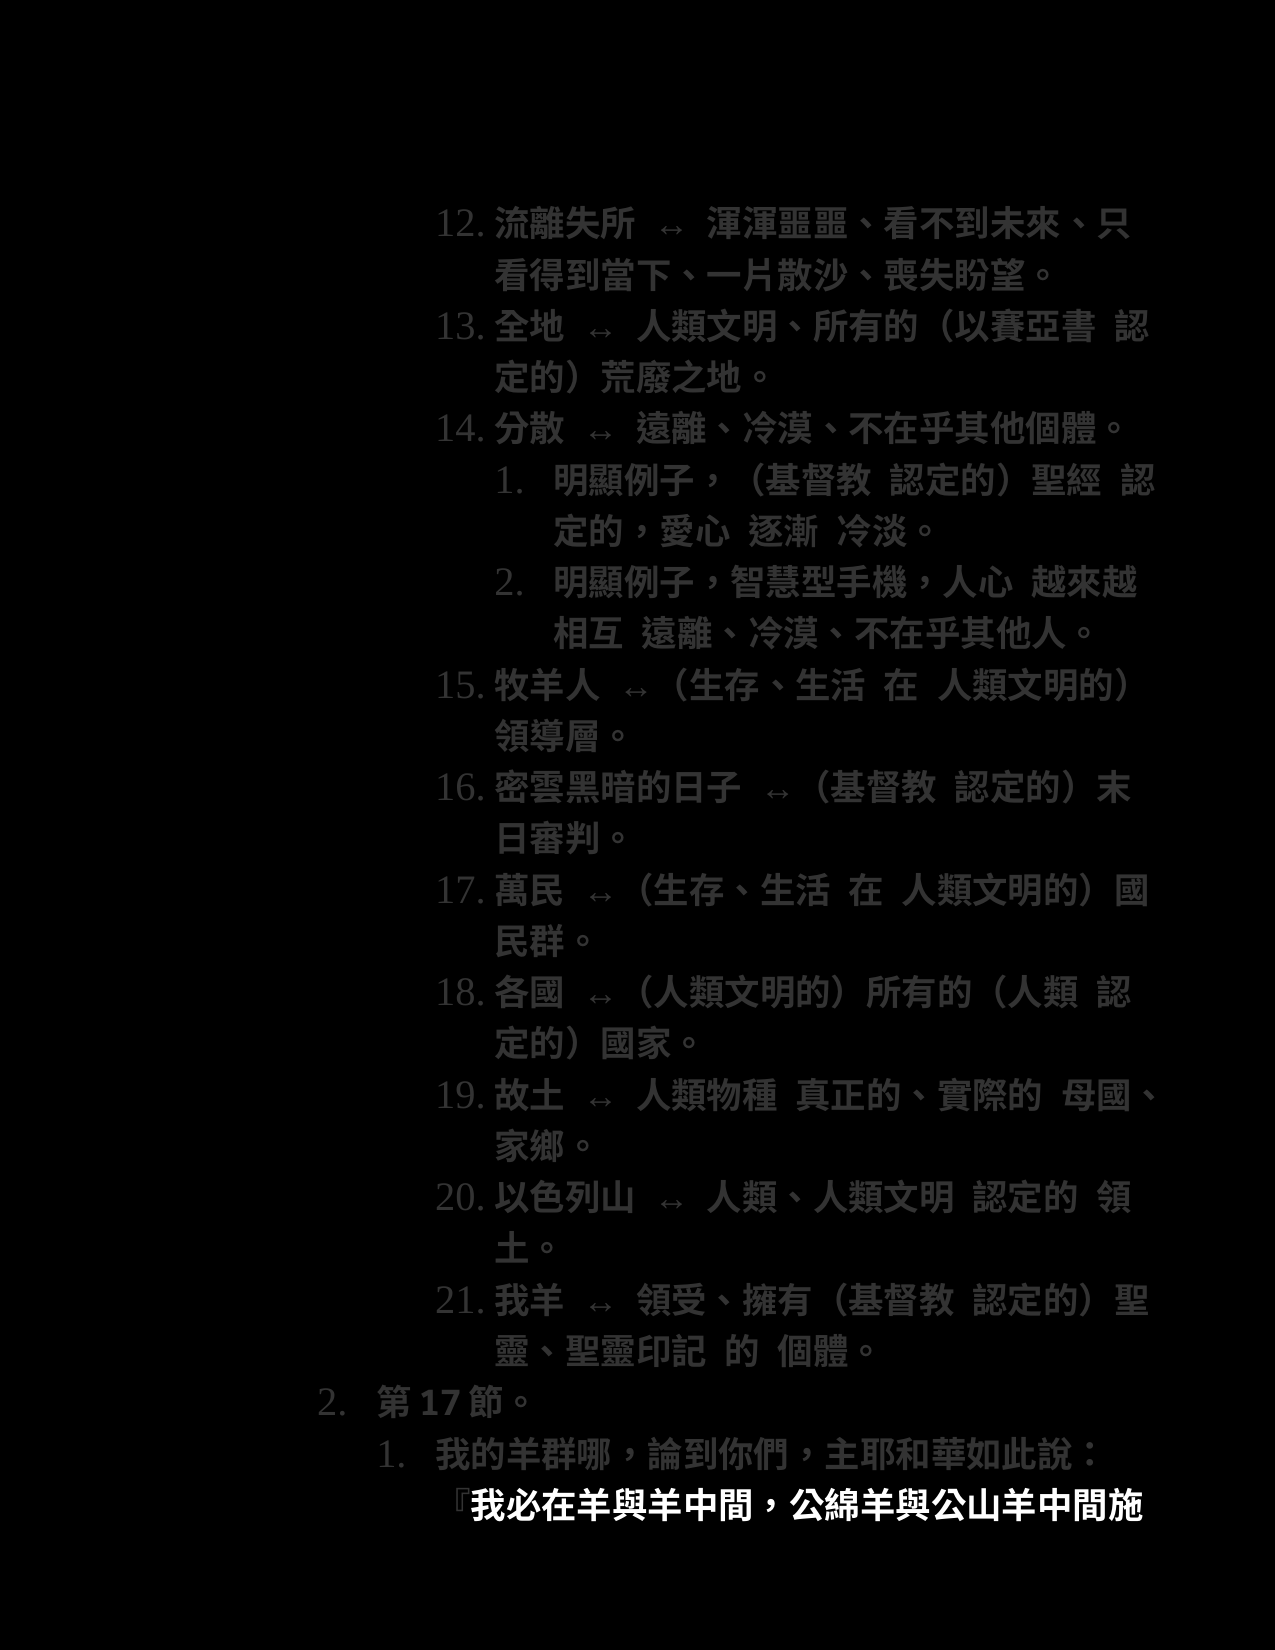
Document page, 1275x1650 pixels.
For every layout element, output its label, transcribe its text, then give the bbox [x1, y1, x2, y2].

list 明顯例子，智慧型手機，人心 越來越 相互 遠離、冷漠、不在乎其他人。 [494, 554, 1157, 657]
list 密雲黑暗的日子 ↔（基督教 認定的）末日審判。 [435, 759, 1157, 862]
list 全地 ↔ 人類文明、所有的（以賽亞書 認定的）荒廢之地。 [435, 298, 1157, 401]
list 分散 ↔ 遠離、冷漠、不在乎其他個體。 [435, 401, 1157, 452]
list 流離失所 ↔ 渾渾噩噩、看不到未來、只看得到當下、一片散沙、喪失盼望。 [435, 196, 1157, 298]
list 各國 ↔（人類文明的）所有的（人類 認定的）國家。 [435, 964, 1157, 1067]
list 第17節。 [317, 1374, 1157, 1426]
list 我羊 ↔ 領受、擁有（基督教 認定的）聖靈、聖靈印記 的 個體。 [435, 1272, 1157, 1374]
list 明顯例子，（基督教 認定的）聖經 認定的，愛心 逐漸 冷淡。 [494, 452, 1157, 554]
list 故土 ↔ 人類物種 真正的、實際的 母國、家鄉。 [435, 1067, 1157, 1169]
list 以色列山 ↔ 人類、人類文明 認定的 領土。 [435, 1169, 1157, 1272]
list 牧羊人 ↔（生存、生活 在 人類文明的）領導層。 [435, 657, 1157, 759]
list 萬民 ↔（生存、生活 在 人類文明的）國民群。 [435, 862, 1157, 964]
list 我的羊群哪，論到你們，主耶和華如此說：『我必在羊與羊中間，公綿羊與公山羊中間施行判斷。你們這些肥壯的羊，在美好的草場吃草還以為小事嗎？剩下的草，你們竟用蹄踐踏了；你們喝清水，剩下的水，你們竟用蹄攪渾了。至於我的羊，只得吃你們所踐踏的，喝你們所攪渾的』，所以，主耶和華如此說：『我必在肥羊和瘦羊中間施行判斷，因為你們用脅和肩擁擠一切瘦弱的，又用角牴觸，以致他們四散。所以，我必拯救我的羊群，不再作掠物。我也必在羊和羊的中間施行判斷』。 [376, 1426, 1157, 1528]
